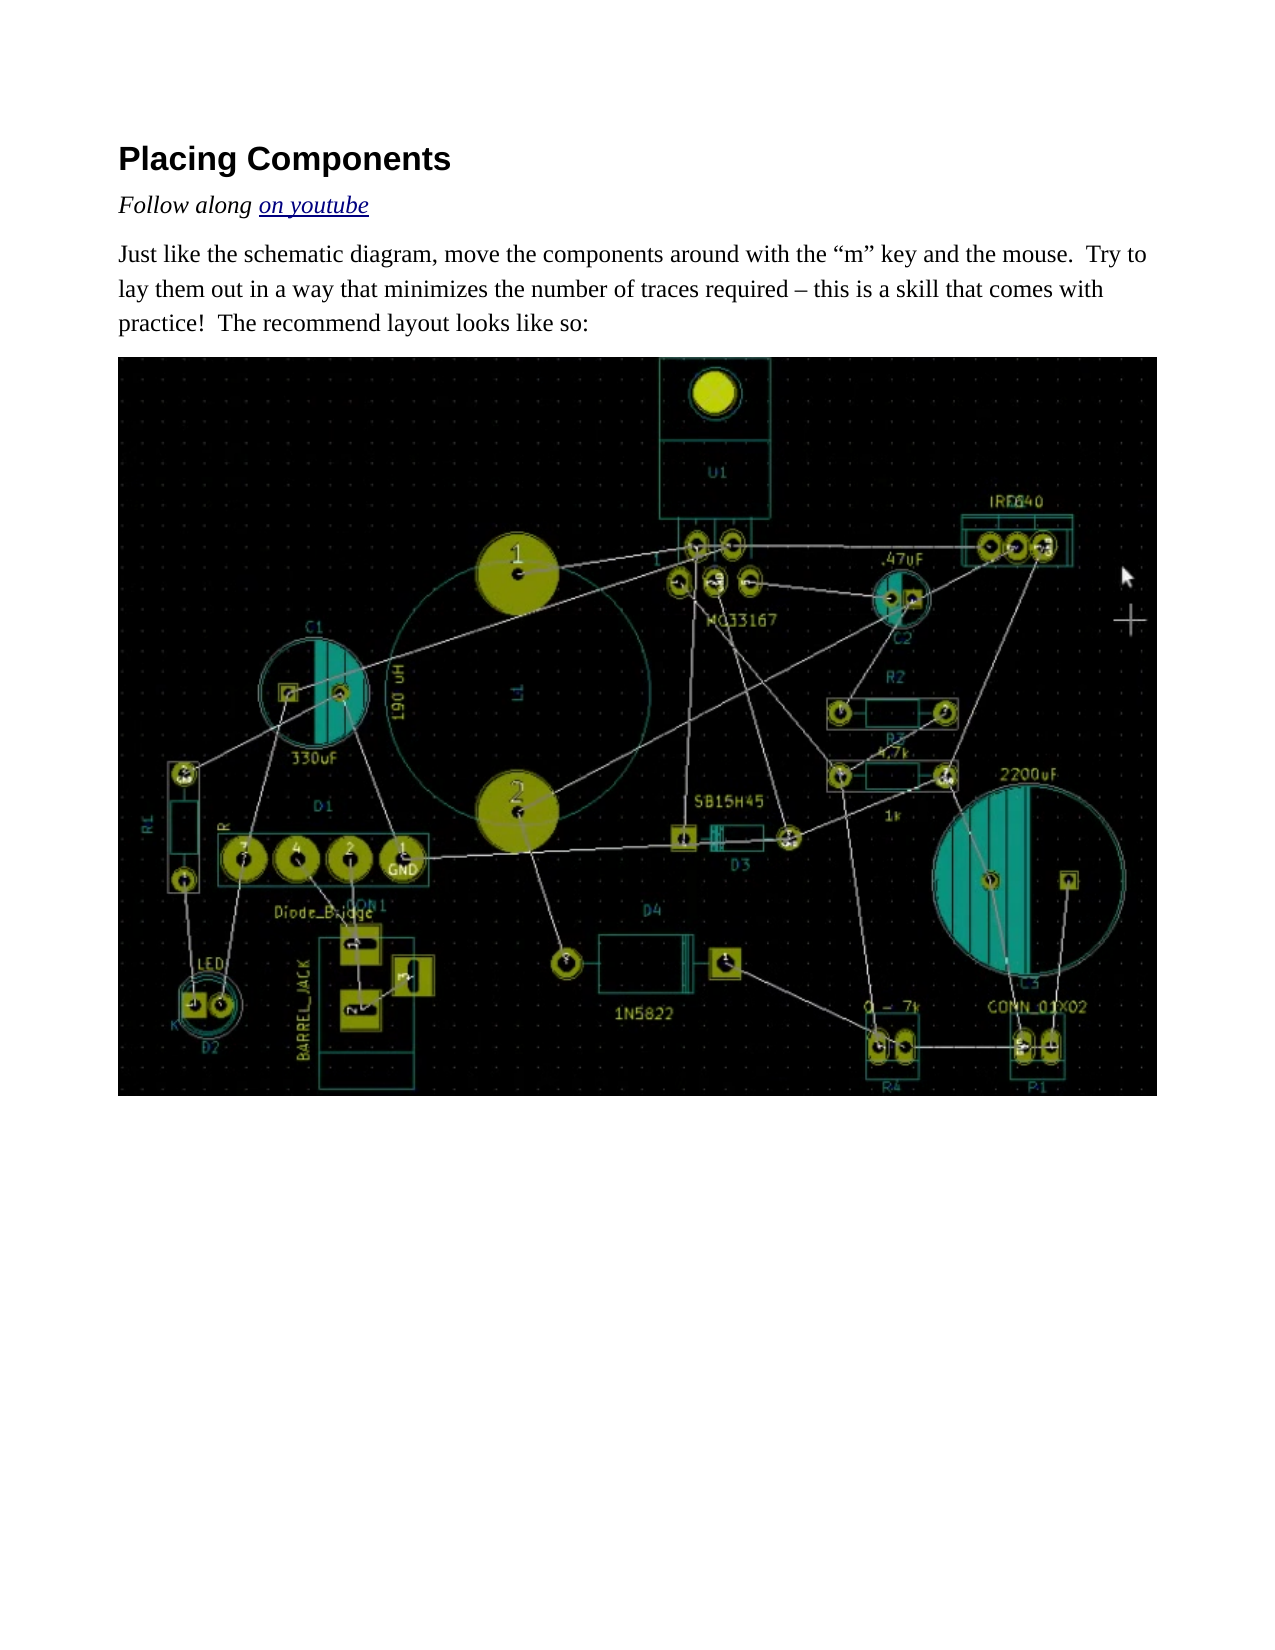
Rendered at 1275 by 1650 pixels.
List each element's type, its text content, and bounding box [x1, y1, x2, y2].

picture [118, 357, 1157, 1096]
text Follow along on youtube [118, 190, 1157, 219]
subtitle Placing Components [118, 139, 1157, 178]
text Just like the schematic diagram, move the components around with the “m” key and the mouse. Try to lay them out in a way that minimizes the number of traces required – this is a skill that comes with practice! The recommend layout looks like so: [118, 239, 1157, 337]
